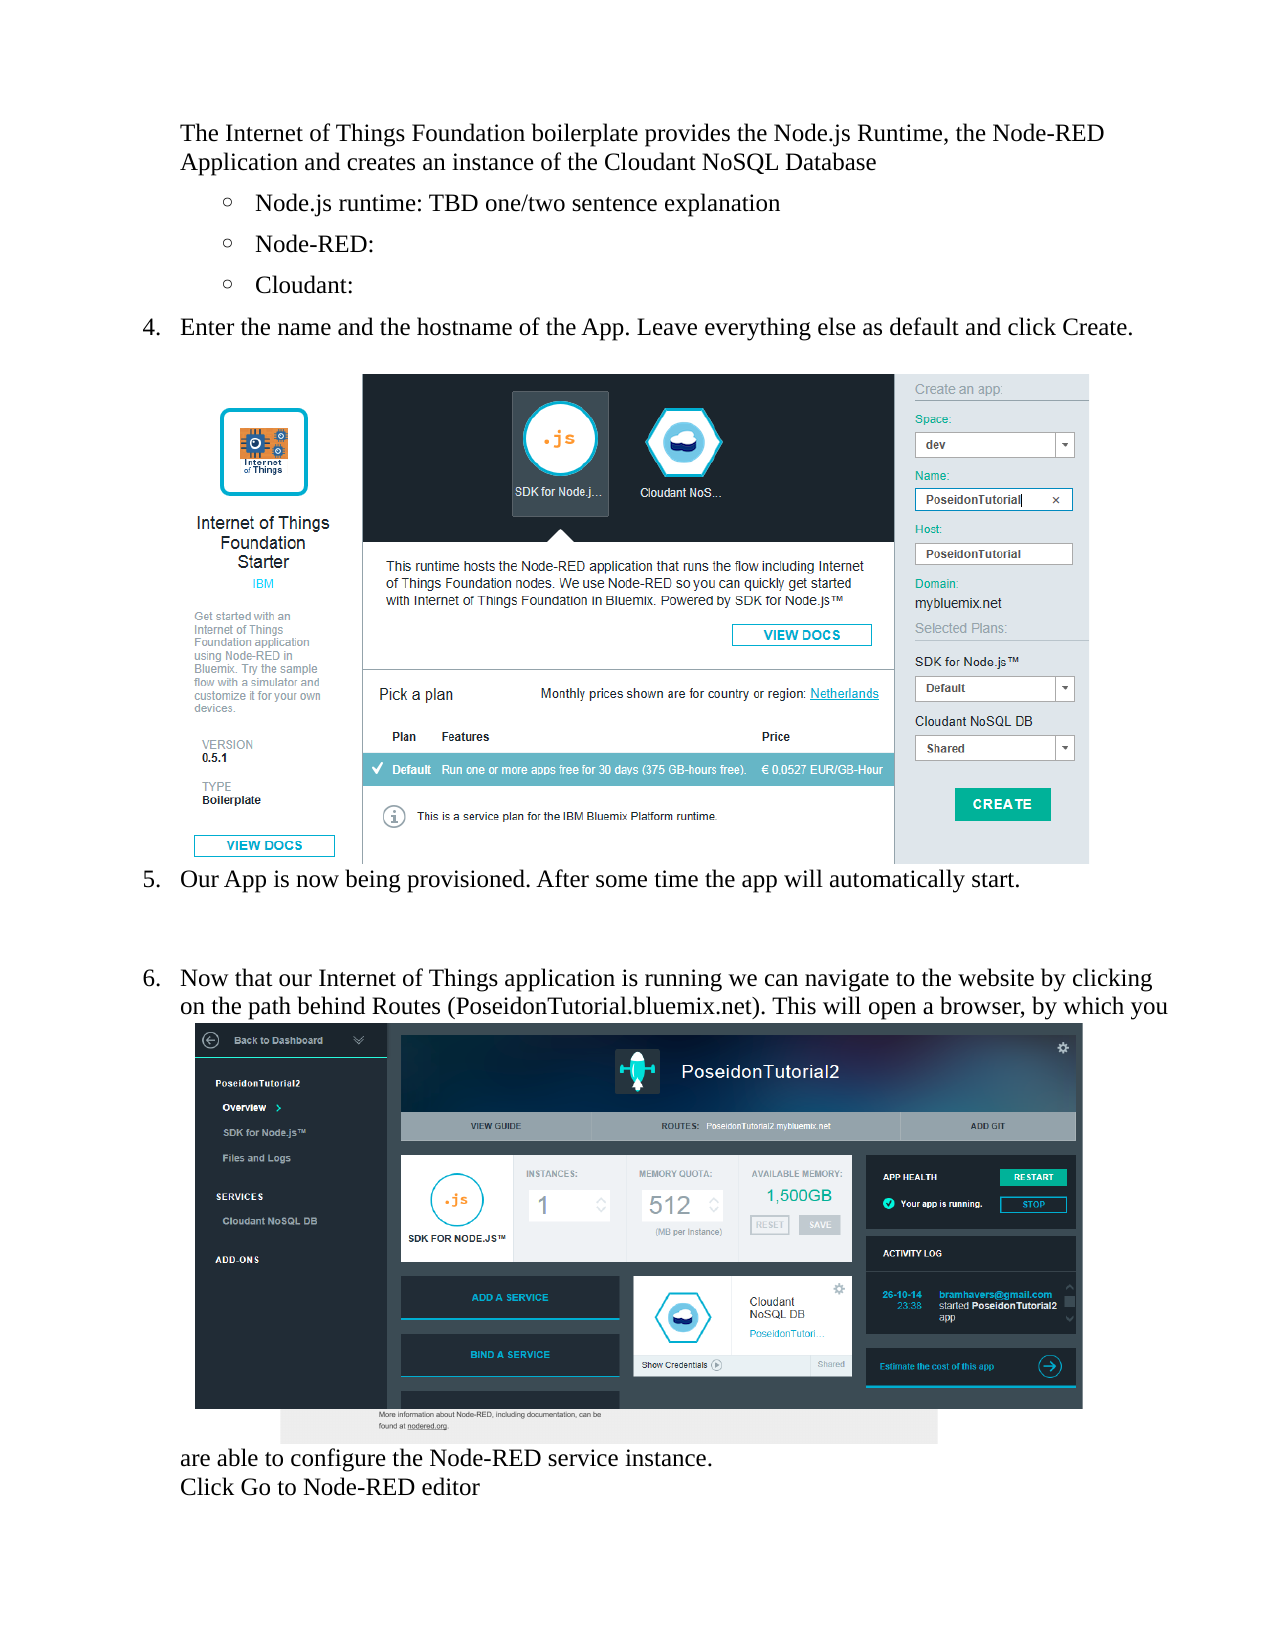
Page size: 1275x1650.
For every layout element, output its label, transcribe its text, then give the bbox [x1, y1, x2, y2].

list Node.js runtime: TBD one/two sentence explanation [217, 188, 1170, 217]
list Enter the name and the hostname of the App. Leave everything else as default and click Create. [142, 312, 1170, 369]
picture [195, 1023, 1083, 1444]
list Our App is now being provisioned. After some time the app will automatically start. [142, 382, 1170, 950]
list Cloudant: [217, 271, 1170, 299]
list Node-RED: [217, 229, 1170, 258]
list Now that our Internet of Things application is running we can navigate to the website by clicking on the path behind Routes (PoseidonTutorial.bluemix.net). This will open a browser, by which you are able to configure the Node-RED service instance. Click Go to Node-RED editor [142, 963, 1170, 1530]
picture [185, 374, 1090, 864]
list The Internet of Things Foundation boilerplate provides the Node.js Runtime, the Node-RED Application and creates an instance of the Cloudant NoSQL Database [142, 118, 1170, 176]
